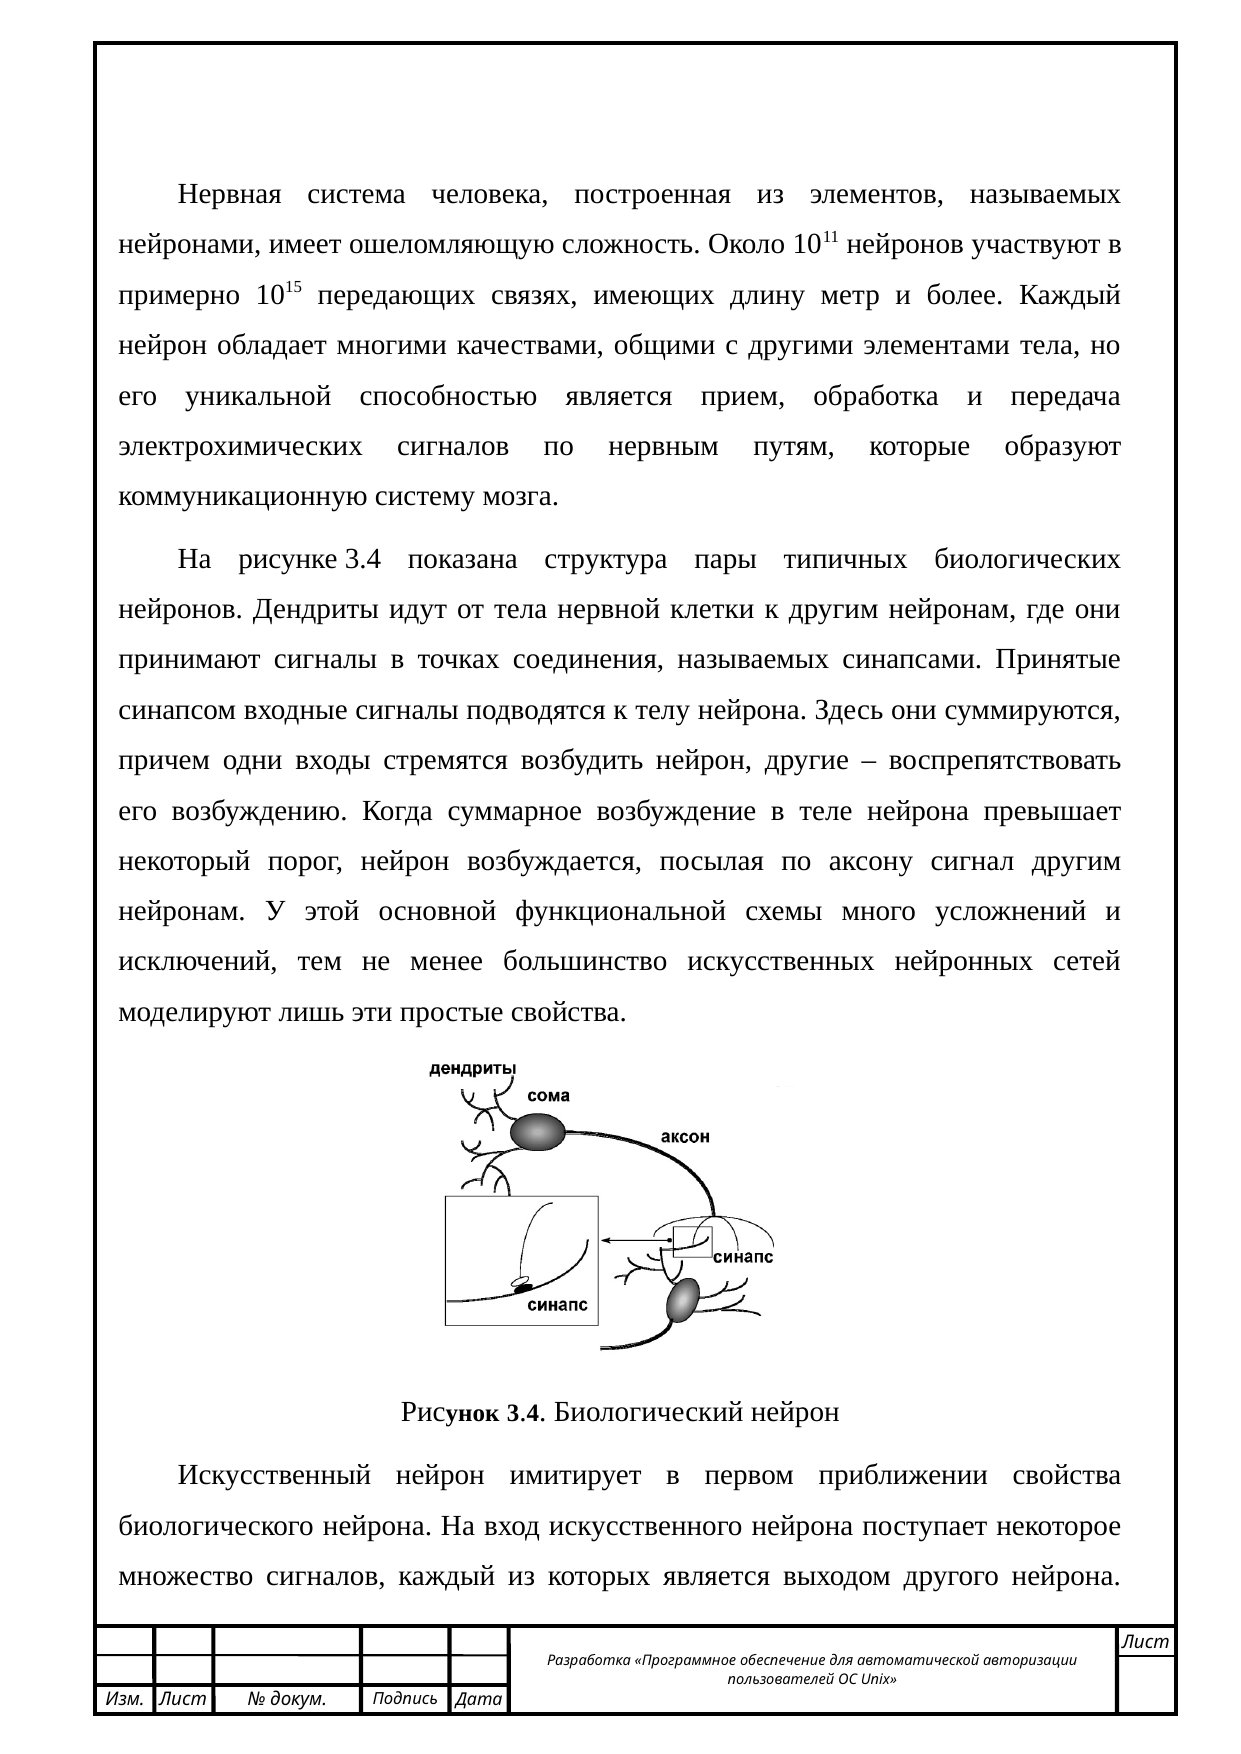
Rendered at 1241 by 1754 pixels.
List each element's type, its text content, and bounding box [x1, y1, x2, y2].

text Нервная система человека, построенная из элементов, называемых нейронами, имеет ошеломляющую сложность. Около 1011 нейронов участвуют в примерно 1015 передающих связях, имеющих длину метр и более. Каждый нейрон обладает многими качествами, общими с другими элементами тела, но его уникальной способностью является прием, обработка и передача электрохимических сигналов по нервным путям, которые образуют коммуникационную систему мозга. [118, 176, 1122, 512]
text Искусственный нейрон имитирует в первом приближении свойства биологического нейрона. На вход искусственного нейрона поступает некоторое множество сигналов, каждый из которых является выходом другого нейрона. [118, 1457, 1122, 1591]
picture [416, 1048, 825, 1378]
text На рисунке 3.4 показана структура пары типичных биологических нейронов. Дендриты идут от тела нервной клетки к другим нейронам, где они принимают сигналы в точках соединения, называемых синапсами. Принятые синапсом входные сигналы подводятся к телу нейрона. Здесь они суммируются, причем одни входы стремятся возбудить нейрон, другие – воспрепятствовать его возбуждению. Когда суммарное возбуждение в теле нейрона превышает некоторый порог, нейрон возбуждается, посылая по аксону сигнал другим нейронам. У этой основной функциональной схемы много усложнений и исключений, тем не менее большинство искусственных нейронных сетей моделируют лишь эти простые свойства. [118, 541, 1122, 1027]
text Рисунок 3.4. Биологический нейрон [118, 1069, 1122, 1428]
